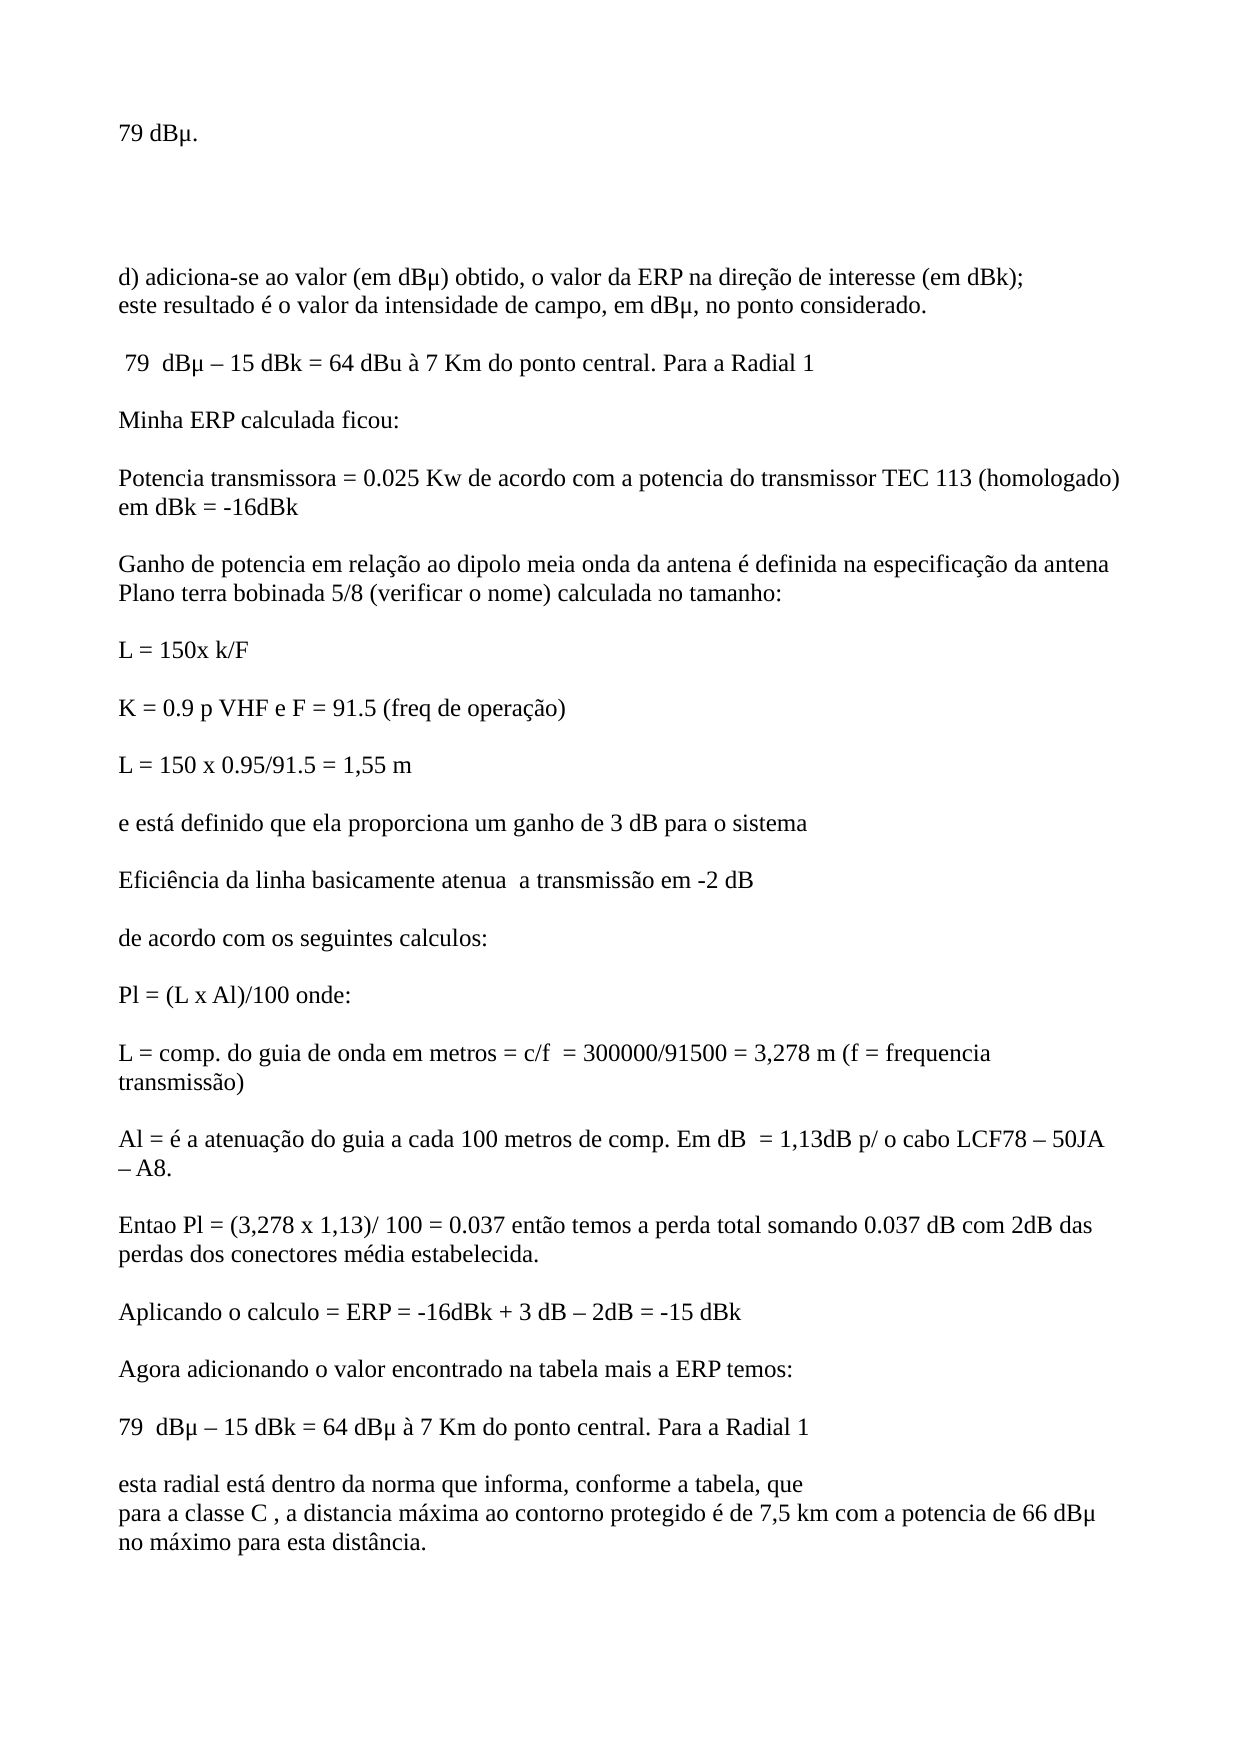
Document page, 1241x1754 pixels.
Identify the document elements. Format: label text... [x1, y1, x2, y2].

text Aplicando o calculo = ERP = -16dBk + 3 dB – 2dB = -15 dBk [118, 1297, 1122, 1326]
text 79 dBμ – 15 dBk = 64 dBμ à 7 Km do ponto central. Para a Radial 1 [118, 1412, 1122, 1441]
text esta radial está dentro da norma que informa, conforme a tabela, que [118, 1469, 1122, 1498]
text Pl = (L x Al)/100 onde: [118, 981, 1122, 1009]
text 79 dBμ. [118, 118, 1122, 147]
text L = 150 x 0.95/91.5 = 1,55 m [118, 751, 1122, 779]
text L = comp. do guia de onda em metros = c/f = 300000/91500 = 3,278 m (f = frequencia transmissão) [118, 1038, 1122, 1096]
text Eficiência da linha basicamente atenua a transmissão em -2 dB [118, 866, 1122, 894]
text para a classe C , a distancia máxima ao contorno protegido é de 7,5 km com a potencia de 66 dBμ no máximo para esta distância. [118, 1498, 1122, 1556]
text d) adiciona-se ao valor (em dBμ) obtido, o valor da ERP na direção de interesse (em dBk); [118, 262, 1122, 291]
text L = 150x k/F [118, 636, 1122, 664]
text Al = é a atenuação do guia a cada 100 metros de comp. Em dB = 1,13dB p/ o cabo LCF78 – 50JA – A8. [118, 1124, 1122, 1182]
text Ganho de potencia em relação ao dipolo meia onda da antena é definida na especificação da antena Plano terra bobinada 5/8 (verificar o nome) calculada no tamanho: [118, 549, 1122, 607]
text de acordo com os seguintes calculos: [118, 923, 1122, 952]
text este resultado é o valor da intensidade de campo, em dBμ, no ponto considerado. [118, 291, 1122, 319]
text Agora adicionando o valor encontrado na tabela mais a ERP temos: [118, 1354, 1122, 1383]
text Potencia transmissora = 0.025 Kw de acordo com a potencia do transmissor TEC 113 (homologado) [118, 463, 1122, 492]
text 79 dBμ – 15 dBk = 64 dBu à 7 Km do ponto central. Para a Radial 1 [118, 348, 1122, 377]
text Entao Pl = (3,278 x 1,13)/ 100 = 0.037 então temos a perda total somando 0.037 dB com 2dB das perdas dos conectores média estabelecida. [118, 1211, 1122, 1268]
text K = 0.9 p VHF e F = 91.5 (freq de operação) [118, 693, 1122, 722]
text em dBk = -16dBk [118, 492, 1122, 521]
text e está definido que ela proporciona um ganho de 3 dB para o sistema [118, 808, 1122, 837]
text Minha ERP calculada ficou: [118, 406, 1122, 434]
